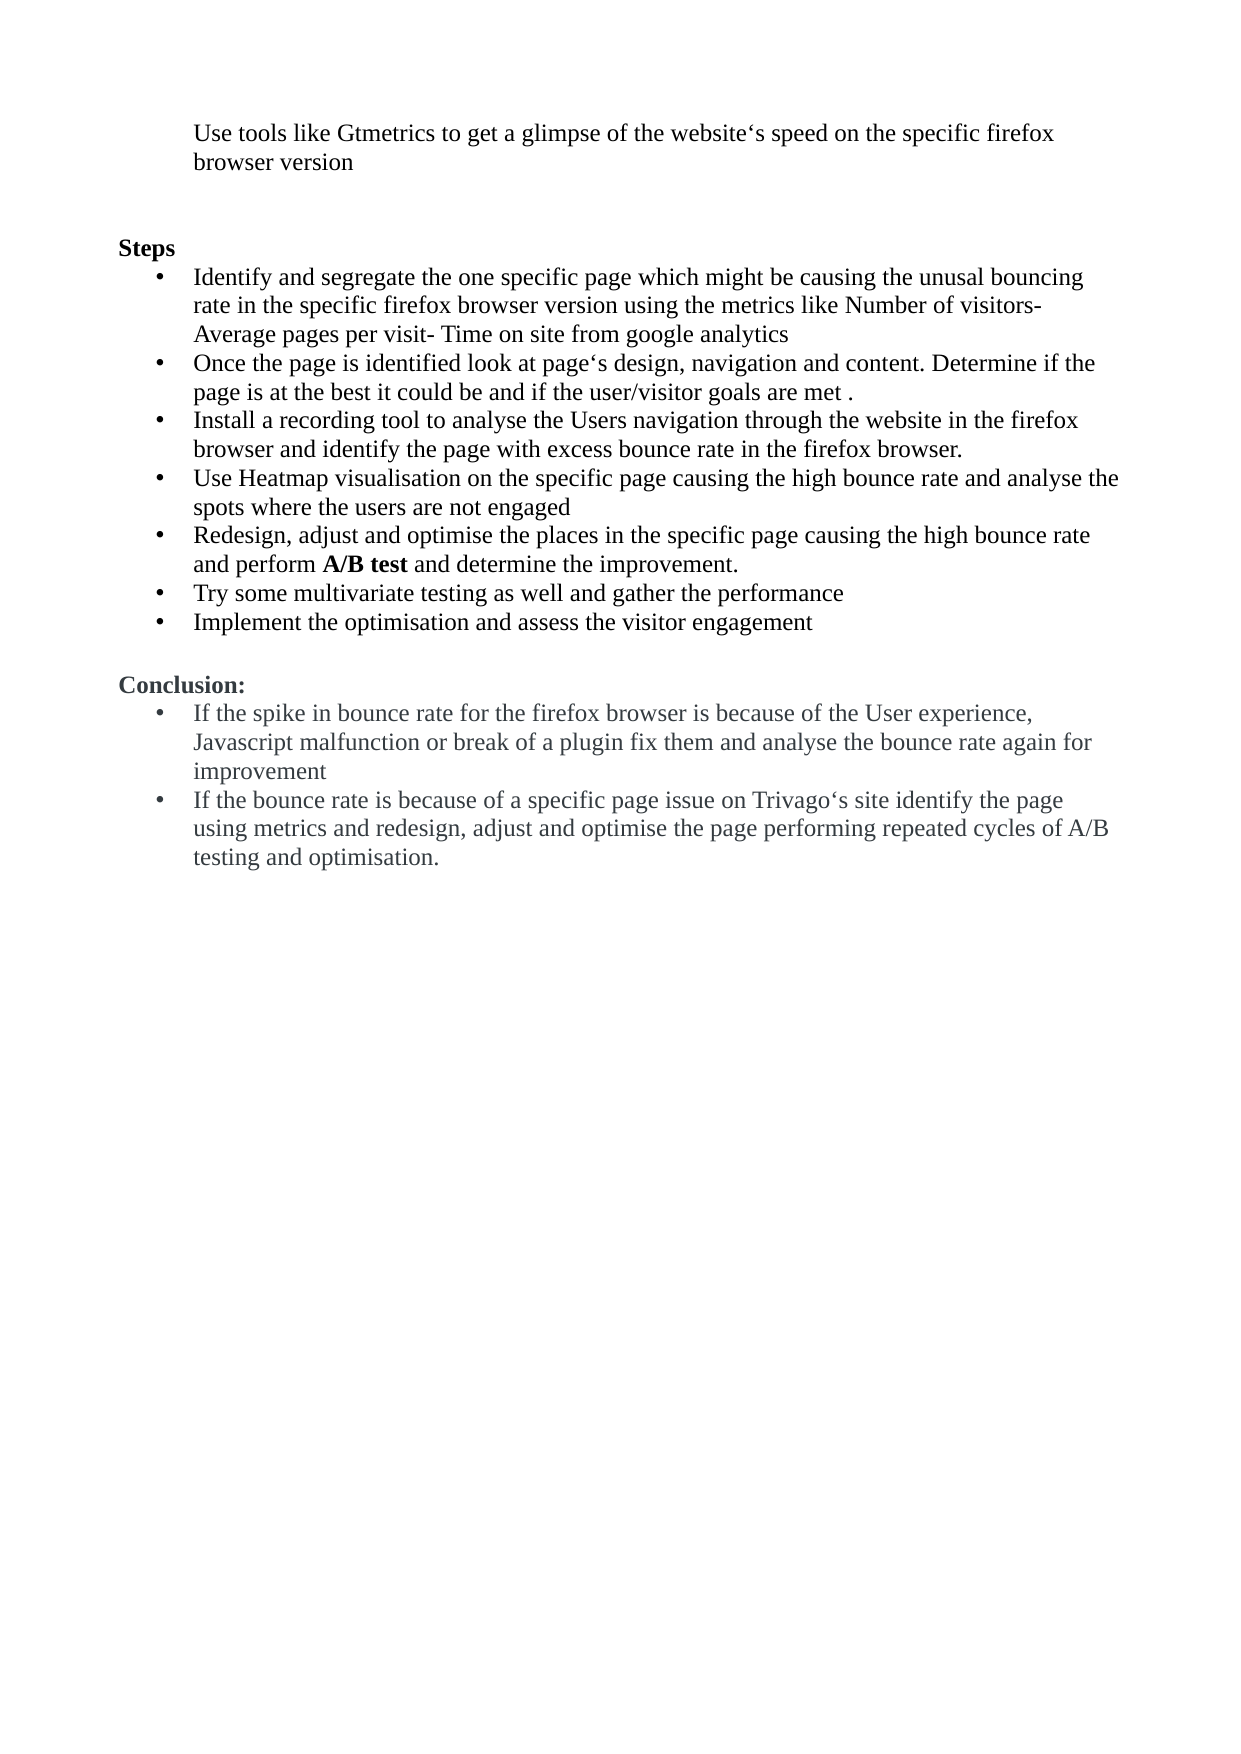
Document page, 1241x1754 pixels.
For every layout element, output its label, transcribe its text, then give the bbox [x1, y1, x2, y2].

list Redesign, adjust and optimise the places in the specific page causing the high bounce rate and perform A/B test and determine the improvement. [156, 521, 1122, 578]
list Once the page is identified look at page‘s design, navigation and content. Determine if the page is at the best it could be and if the user/visitor goals are met . [156, 348, 1122, 406]
text Conclusion: [118, 670, 1122, 698]
list Use Heatmap visualisation on the specific page causing the high bounce rate and analyse the spots where the users are not engaged [156, 463, 1122, 521]
list If the spike in bounce rate for the firefox browser is because of the User experience, Javascript malfunction or break of a plugin fix them and analyse the bounce rate again for improvement [156, 698, 1122, 785]
list Implement the optimisation and assess the visitor engagement [156, 607, 1122, 636]
list Try some multivariate testing as well and gather the performance [156, 578, 1122, 607]
list Identify and segregate the one specific page which might be causing the unusal bouncing rate in the specific firefox browser version using the metrics like Number of visitors- Average pages per visit- Time on site from google analytics [156, 262, 1122, 348]
text Steps [118, 233, 1122, 262]
list Install a recording tool to analyse the Users navigation through the website in the firefox browser and identify the page with excess bounce rate in the firefox browser. [156, 406, 1122, 463]
list Use tools like Gtmetrics to get a glimpse of the website‘s speed on the specific firefox browser version [156, 118, 1122, 176]
list If the bounce rate is because of a specific page issue on Trivago‘s site identify the page using metrics and redesign, adjust and optimise the page performing repeated cycles of A/B testing and optimisation. [156, 785, 1122, 871]
